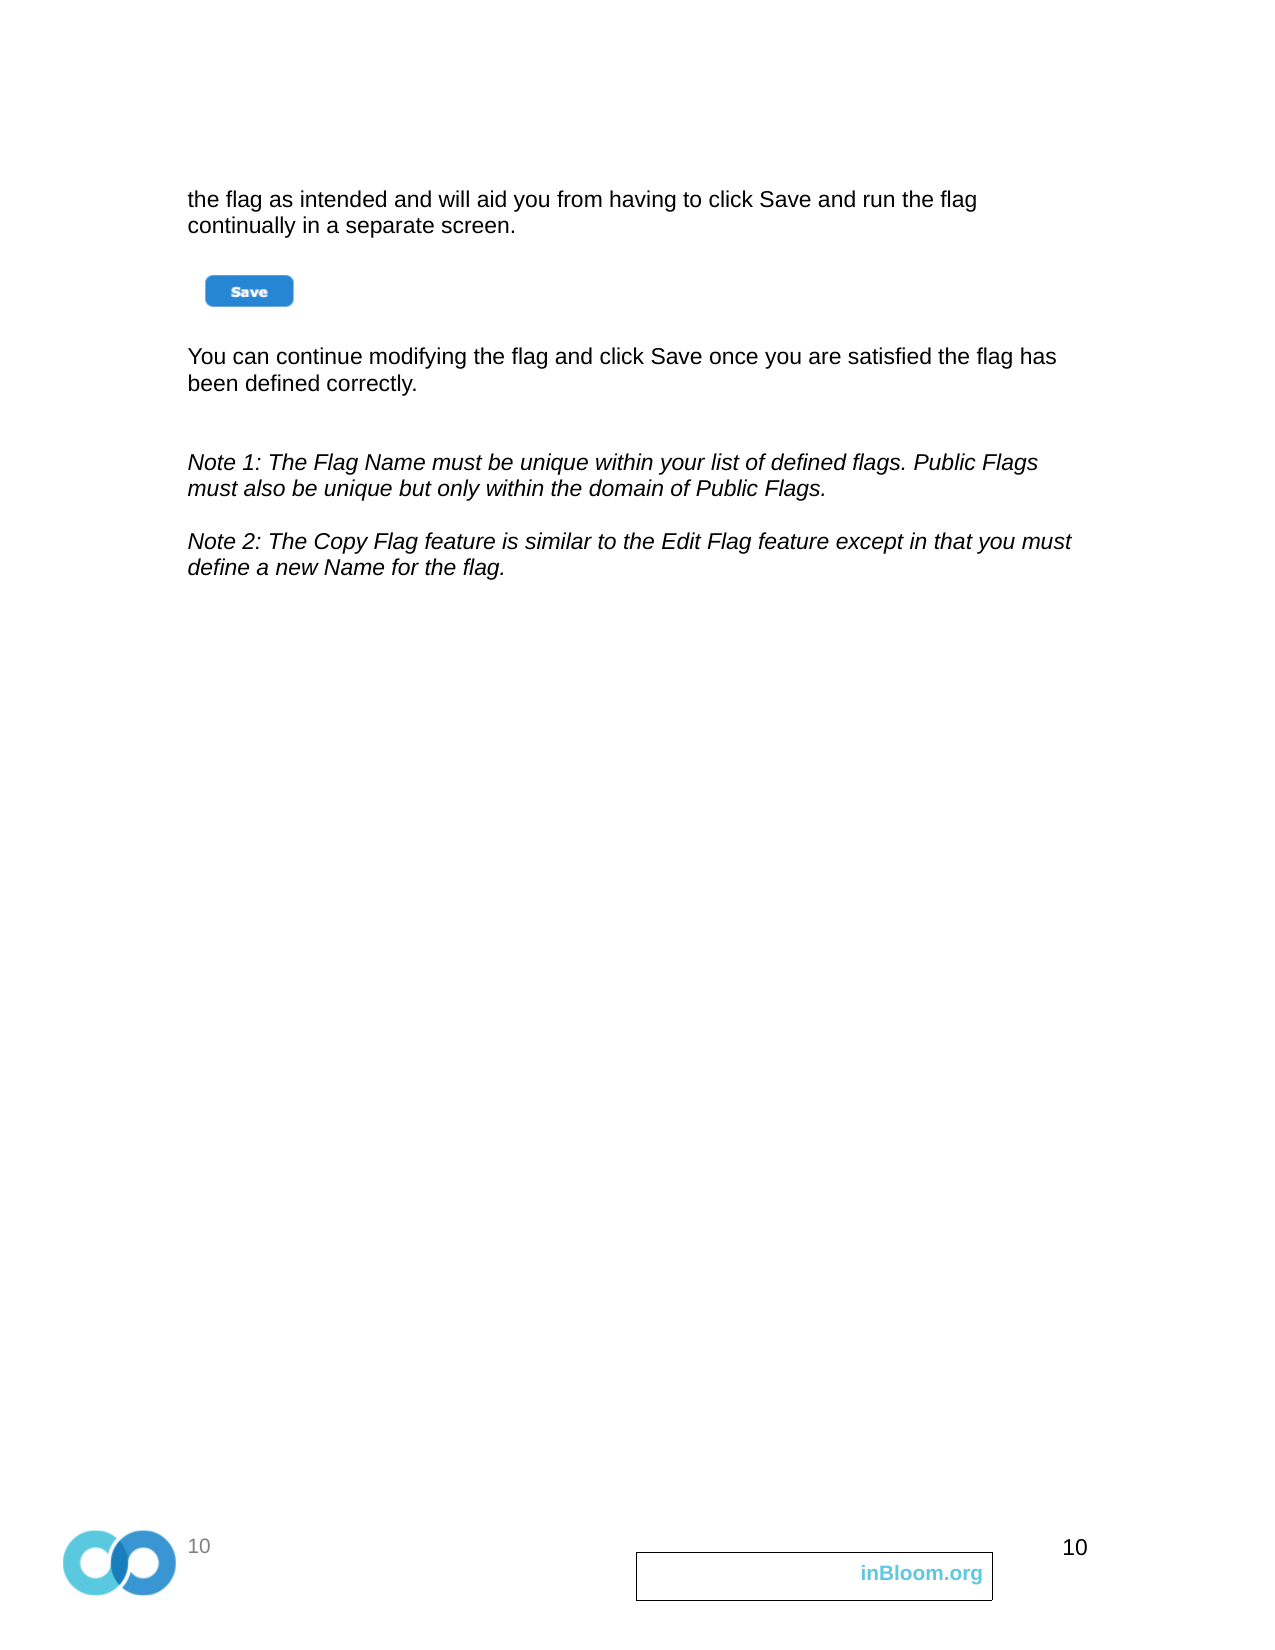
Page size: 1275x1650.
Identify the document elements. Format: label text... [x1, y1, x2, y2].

text You can continue modifying the flag and click Save once you are satisfied the flag has been defined correctly. [187, 317, 1087, 422]
picture [202, 272, 297, 310]
text the flag as intended and will aid you from having to click Save and run the flag continually in a separate screen. [187, 186, 1087, 239]
picture [53, 1518, 926, 1635]
text Note 1: The Flag Name must be unique within your list of defined flags. Public Flags must also be unique but only within the domain of Public Flags. Note 2: The Copy Flag feature is similar to the Edit Flag feature except in that you must define a new Name for the flag. [187, 422, 1087, 580]
